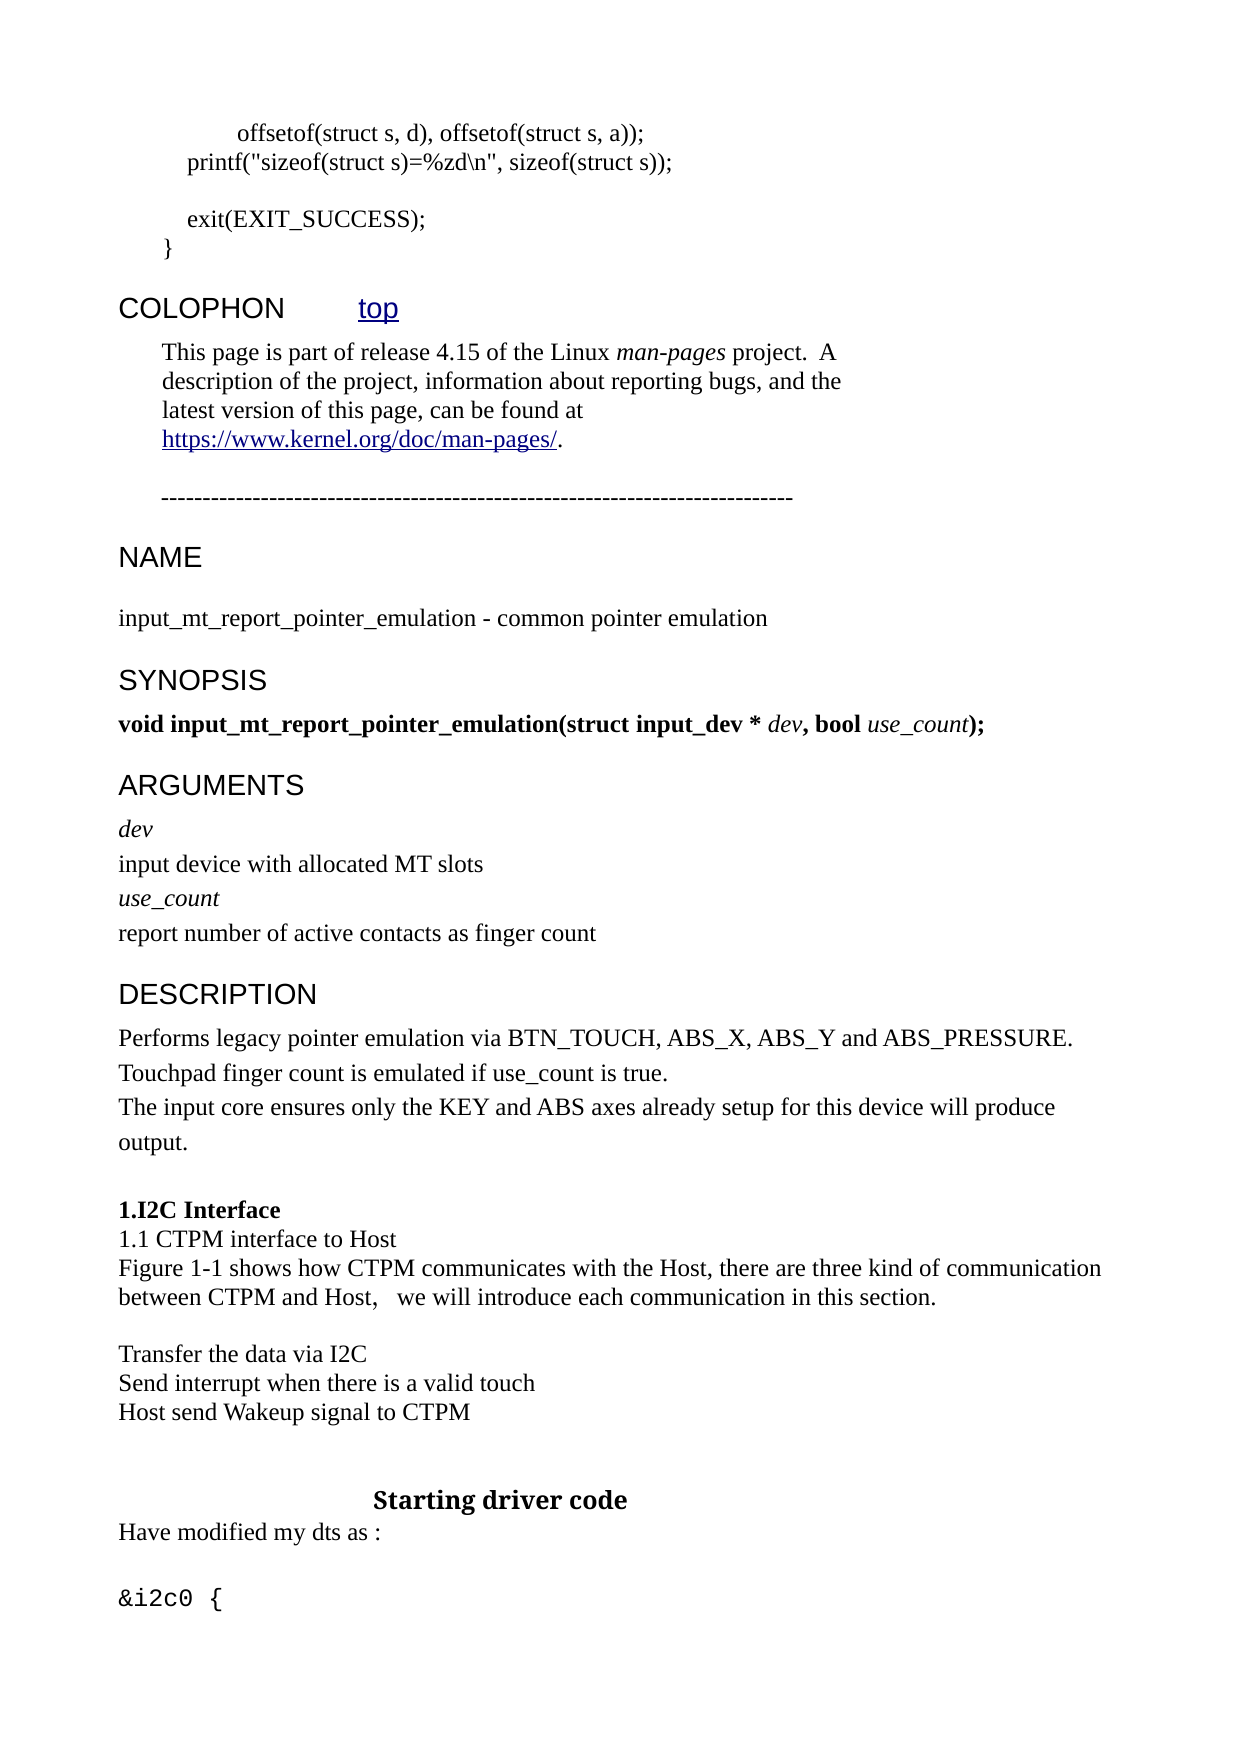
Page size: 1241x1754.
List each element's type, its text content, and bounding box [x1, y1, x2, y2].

text Figure 1-1 shows how CTPM communicates with the Host, there are three kind of communication between CTPM and Host，we will introduce each communication in this section. [118, 1253, 1122, 1311]
text exit(EXIT_SUCCESS); [118, 204, 1122, 233]
text 1.1 CTPM interface to Host [118, 1224, 1122, 1253]
text Send interrupt when there is a valid touch [118, 1368, 1122, 1397]
text The input core ensures only the KEY and ABS axes already setup for this device will produce output. [118, 1092, 1122, 1155]
text Transfer the data via I2C [118, 1339, 1122, 1368]
subtitle NAME [118, 540, 1122, 574]
text Starting driver code [118, 1483, 1122, 1517]
subtitle SYNOPSIS [118, 663, 1122, 696]
text 1.I2C Interface [118, 1196, 1122, 1224]
subtitle DESCRIPTION [118, 977, 1122, 1011]
text offsetof(struct s, d), offsetof(struct s, a)); [118, 118, 1122, 147]
text dev [118, 814, 1122, 843]
text } [118, 233, 1122, 262]
text latest version of this page, can be found at [118, 395, 1122, 424]
text Host send Wakeup signal to CTPM [118, 1397, 1122, 1426]
text &i2c0 { [118, 1586, 1122, 1614]
text input_mt_report_pointer_emulation - common pointer emulation [118, 603, 1122, 632]
text use_count [118, 883, 1122, 912]
text input device with allocated MT slots [118, 849, 1122, 877]
text description of the project, information about reporting bugs, and the [118, 366, 1122, 395]
list ---------------------------------------------------------------------------- [118, 482, 1122, 511]
text Performs legacy pointer emulation via BTN_TOUCH, ABS_X, ABS_Y and ABS_PRESSURE. Touchpad finger count is emulated if use_count is true. [118, 1023, 1122, 1086]
subtitle ARGUMENTS [118, 768, 1122, 802]
subtitle COLOPHON top [118, 291, 1122, 325]
text void input_mt_report_pointer_emulation(struct input_dev * dev, bool use_count); [118, 709, 1122, 737]
text report number of active contacts as finger count [118, 918, 1122, 946]
text printf("sizeof(struct s)=%zd\n", sizeof(struct s)); [118, 147, 1122, 176]
text Have modified my dts as : [118, 1517, 1122, 1546]
text https://www.kernel.org/doc/man-pages/. [118, 424, 1122, 452]
text This page is part of release 4.15 of the Linux man-pages project. A [118, 337, 1122, 366]
